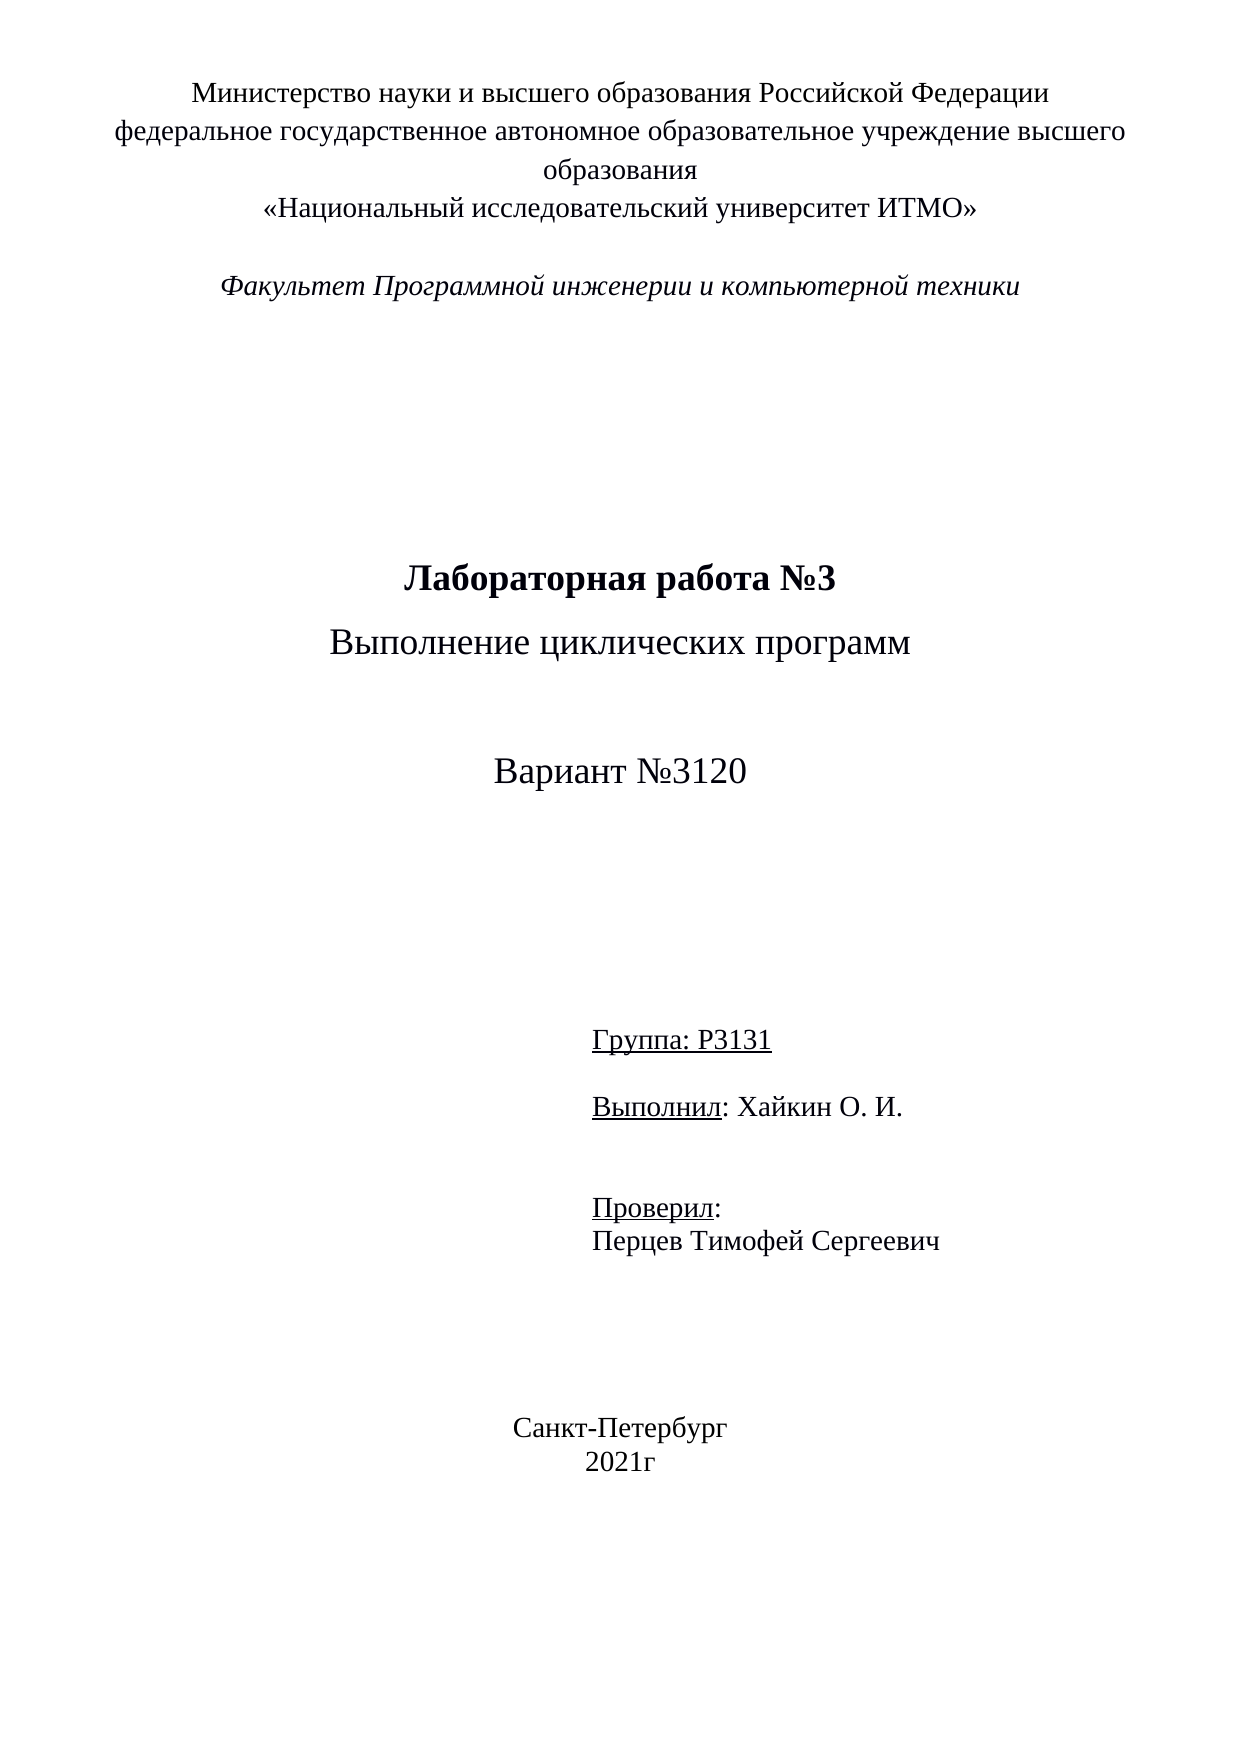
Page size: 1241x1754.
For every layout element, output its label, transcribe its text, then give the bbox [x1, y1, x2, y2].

text Лабораторная работа №3 [75, 555, 1165, 598]
text Выполнил: Хайкин О. И. [592, 1089, 1165, 1123]
text Выполнение циклических программ [75, 619, 1165, 663]
text федеральное государственное автономное образовательное учреждение высшего образования [75, 113, 1165, 186]
text Перцев Тимофей Сергеевич [592, 1223, 1165, 1257]
text Факультет Программной инженерии и компьютерной техники [75, 268, 1165, 301]
text 2021г [75, 1444, 1165, 1477]
text Проверил: [592, 1190, 1165, 1223]
text Санкт-Петербург [75, 1410, 1165, 1444]
text Вариант №3120 [75, 749, 1165, 792]
text Группа: P3131 [592, 1022, 1165, 1056]
text Министерство науки и высшего образования Российской Федерации [75, 75, 1165, 108]
text «Национальный исследовательский университет ИТМО» [75, 191, 1165, 224]
